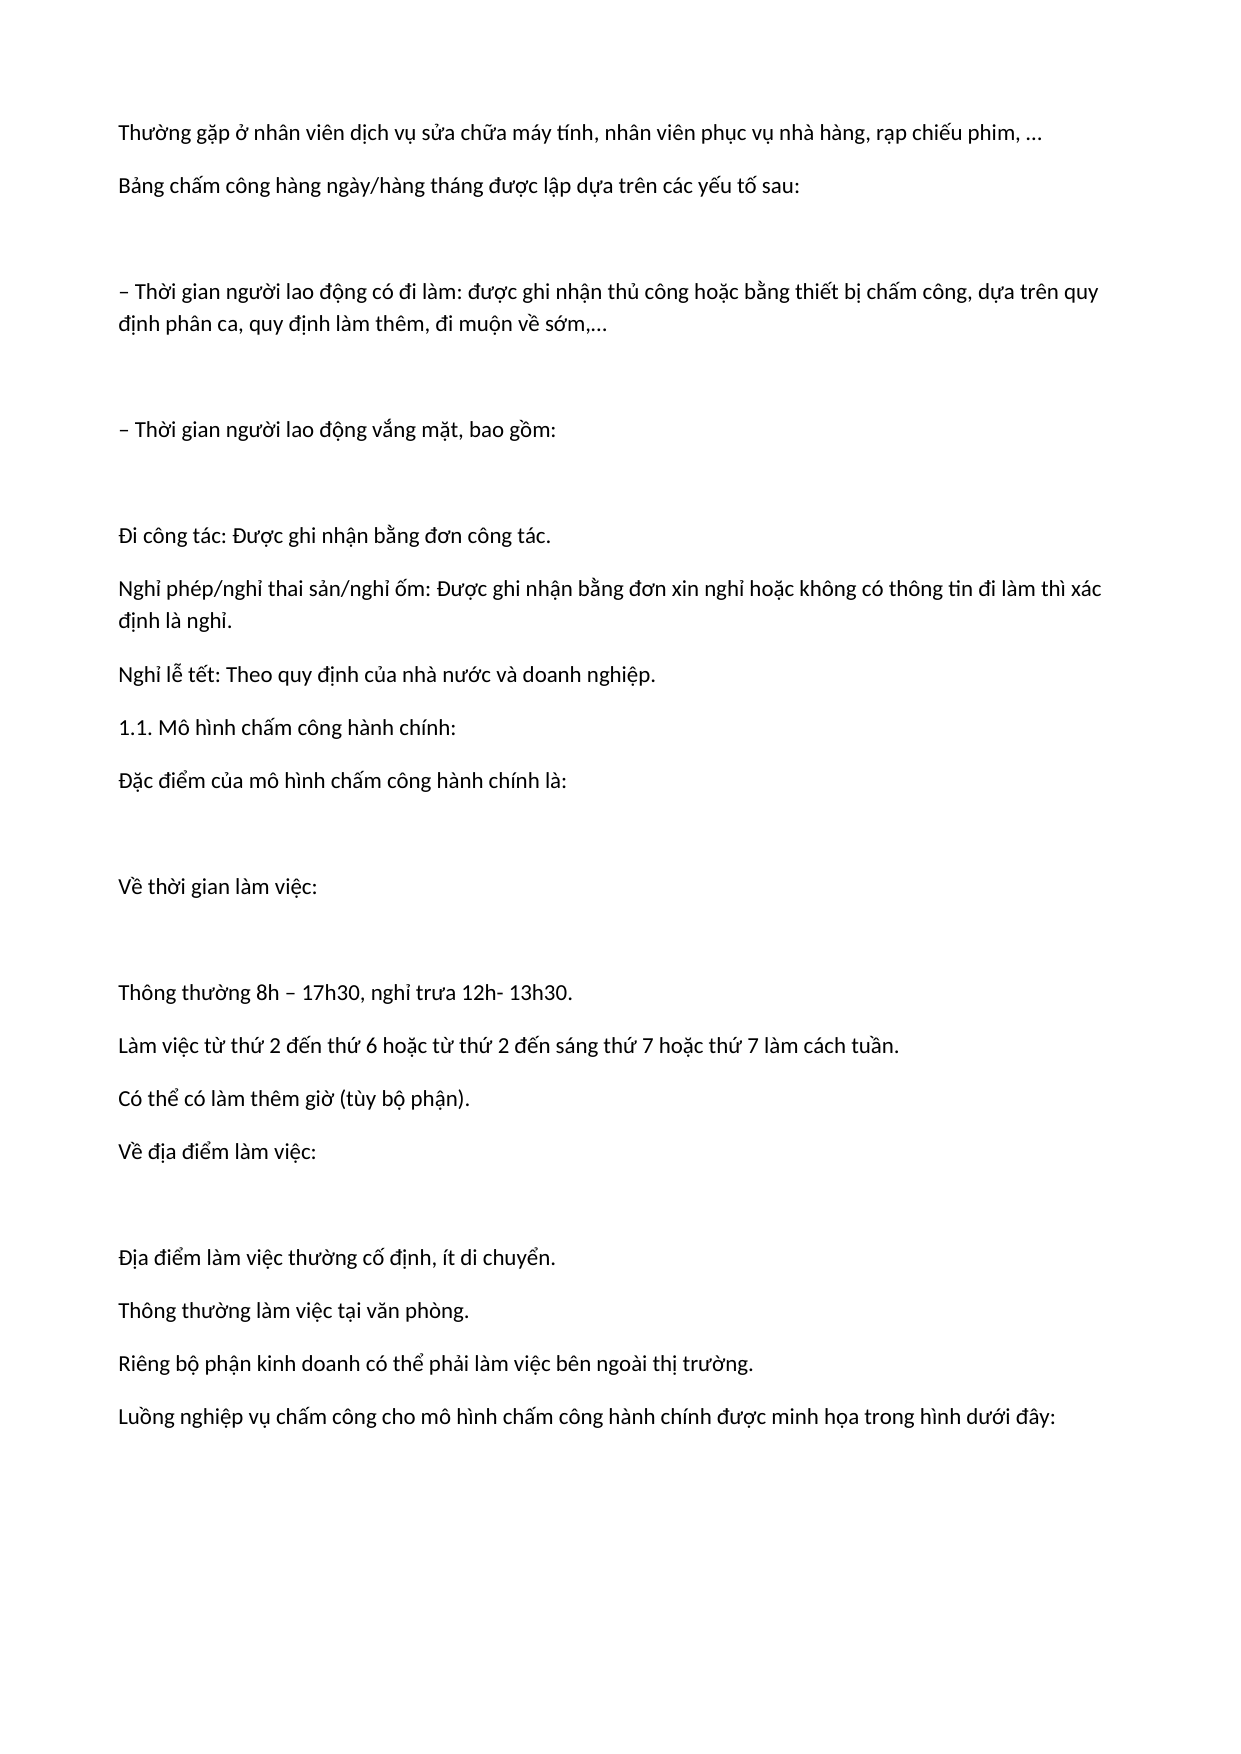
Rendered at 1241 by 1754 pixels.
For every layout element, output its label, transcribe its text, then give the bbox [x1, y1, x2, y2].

text Nghỉ lễ tết: Theo quy định của nhà nước và doanh nghiệp. [118, 660, 1122, 688]
text – Thời gian người lao động có đi làm: được ghi nhận thủ công hoặc bằng thiết bị chấm công, dựa trên quy định phân ca, quy định làm thêm, đi muộn về sớm,… [118, 277, 1122, 337]
text Thông thường làm việc tại văn phòng. [118, 1296, 1122, 1324]
text – Thời gian người lao động vắng mặt, bao gồm: [118, 415, 1122, 443]
text Bảng chấm công hàng ngày/hàng tháng được lập dựa trên các yếu tố sau: [118, 171, 1122, 199]
text Luồng nghiệp vụ chấm công cho mô hình chấm công hành chính được minh họa trong hình dưới đây: [118, 1402, 1122, 1430]
text Về địa điểm làm việc: [118, 1137, 1122, 1165]
text Thông thường 8h – 17h30, nghỉ trưa 12h- 13h30. [118, 978, 1122, 1006]
text Nghỉ phép/nghỉ thai sản/nghỉ ốm: Được ghi nhận bằng đơn xin nghỉ hoặc không có thông tin đi làm thì xác định là nghỉ. [118, 574, 1122, 635]
text Địa điểm làm việc thường cố định, ít di chuyển. [118, 1243, 1122, 1271]
text Về thời gian làm việc: [118, 872, 1122, 900]
text Làm việc từ thứ 2 đến thứ 6 hoặc từ thứ 2 đến sáng thứ 7 hoặc thứ 7 làm cách tuần. [118, 1031, 1122, 1059]
text Đi công tác: Được ghi nhận bằng đơn công tác. [118, 521, 1122, 549]
text Thường gặp ở nhân viên dịch vụ sửa chữa máy tính, nhân viên phục vụ nhà hàng, rạp chiếu phim, … [118, 118, 1122, 146]
text Đặc điểm của mô hình chấm công hành chính là: [118, 766, 1122, 794]
text 1.1. Mô hình chấm công hành chính: [118, 713, 1122, 741]
text Riêng bộ phận kinh doanh có thể phải làm việc bên ngoài thị trường. [118, 1349, 1122, 1377]
text Có thể có làm thêm giờ (tùy bộ phận). [118, 1084, 1122, 1112]
